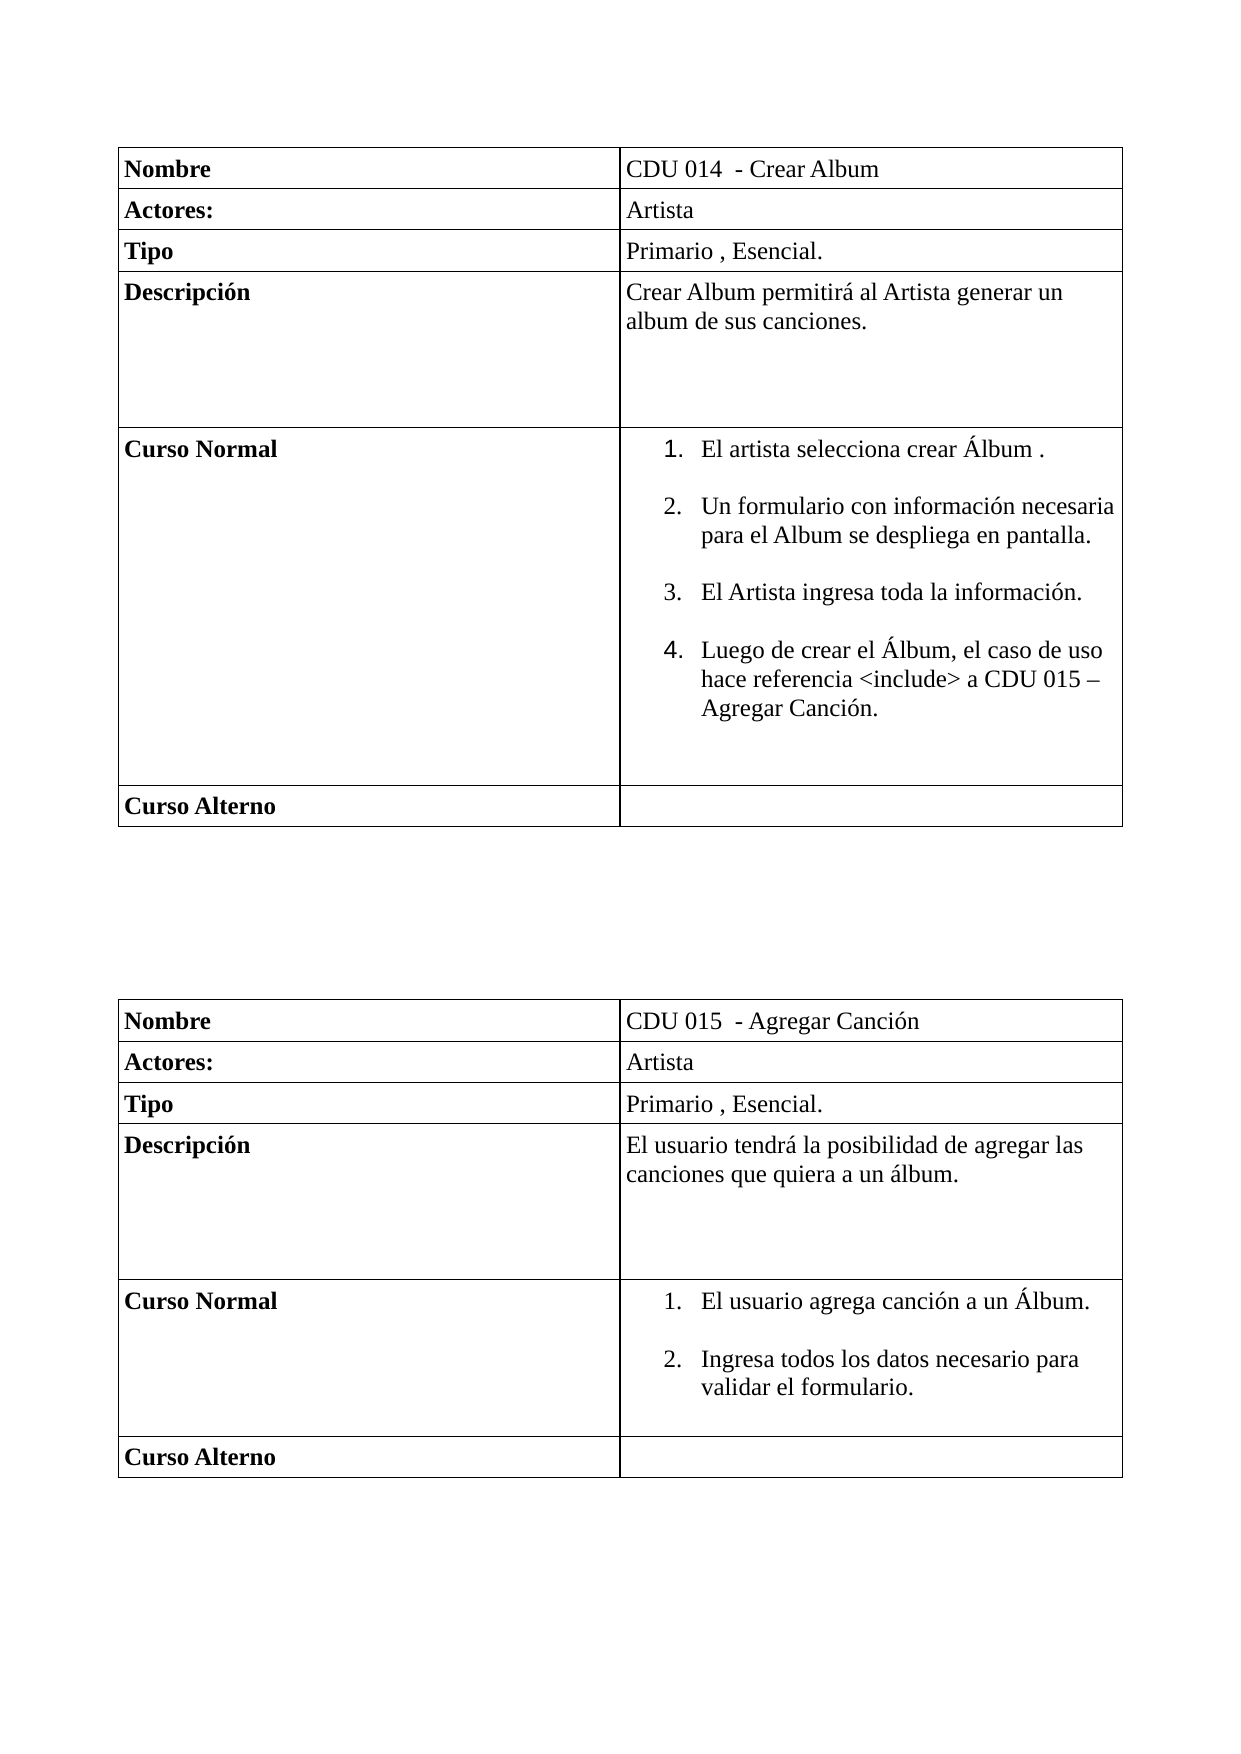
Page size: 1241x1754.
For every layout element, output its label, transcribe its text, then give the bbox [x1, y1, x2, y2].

table_cell El usuario agrega canción a un Álbum. Ingresa todos los datos necesario para validar el formulario. [621, 1280, 1122, 1436]
table_cell Actores: [119, 1042, 619, 1082]
table_cell Curso Alterno [119, 1437, 619, 1477]
table_cell Curso Normal [119, 428, 619, 784]
table_cell Actores: [119, 189, 619, 229]
table_cell El usuario tendrá la posibilidad de agregar las canciones que quiera a un álbum. [621, 1124, 1122, 1279]
table_cell Descripción [119, 272, 619, 427]
table_cell [621, 786, 1122, 826]
table_cell Artista [621, 1042, 1122, 1082]
table_cell Descripción [119, 1124, 619, 1279]
table_cell Curso Alterno [119, 786, 619, 826]
table_cell Curso Normal [119, 1280, 619, 1436]
table_header CDU 014 - Crear Album [621, 148, 1122, 188]
table_cell Crear Album permitirá al Artista generar un album de sus canciones. [621, 272, 1122, 427]
table_header Nombre [119, 1000, 619, 1041]
table_cell El artista selecciona crear Álbum . Un formulario con información necesaria para el Album se despliega en pantalla. El Artista ingresa toda la información. Luego de crear el Álbum, el caso de uso hace referencia <include> a CDU 015 – Agregar Canción. [621, 428, 1122, 784]
table_cell [621, 1437, 1122, 1477]
table_cell Tipo [119, 230, 619, 271]
table_cell Primario , Esencial. [621, 1083, 1122, 1123]
table_header Nombre [119, 148, 619, 188]
table_cell Primario , Esencial. [621, 230, 1122, 271]
table_cell Artista [621, 189, 1122, 229]
table_cell Tipo [119, 1083, 619, 1123]
table_header CDU 015 - Agregar Canción [621, 1000, 1122, 1041]
